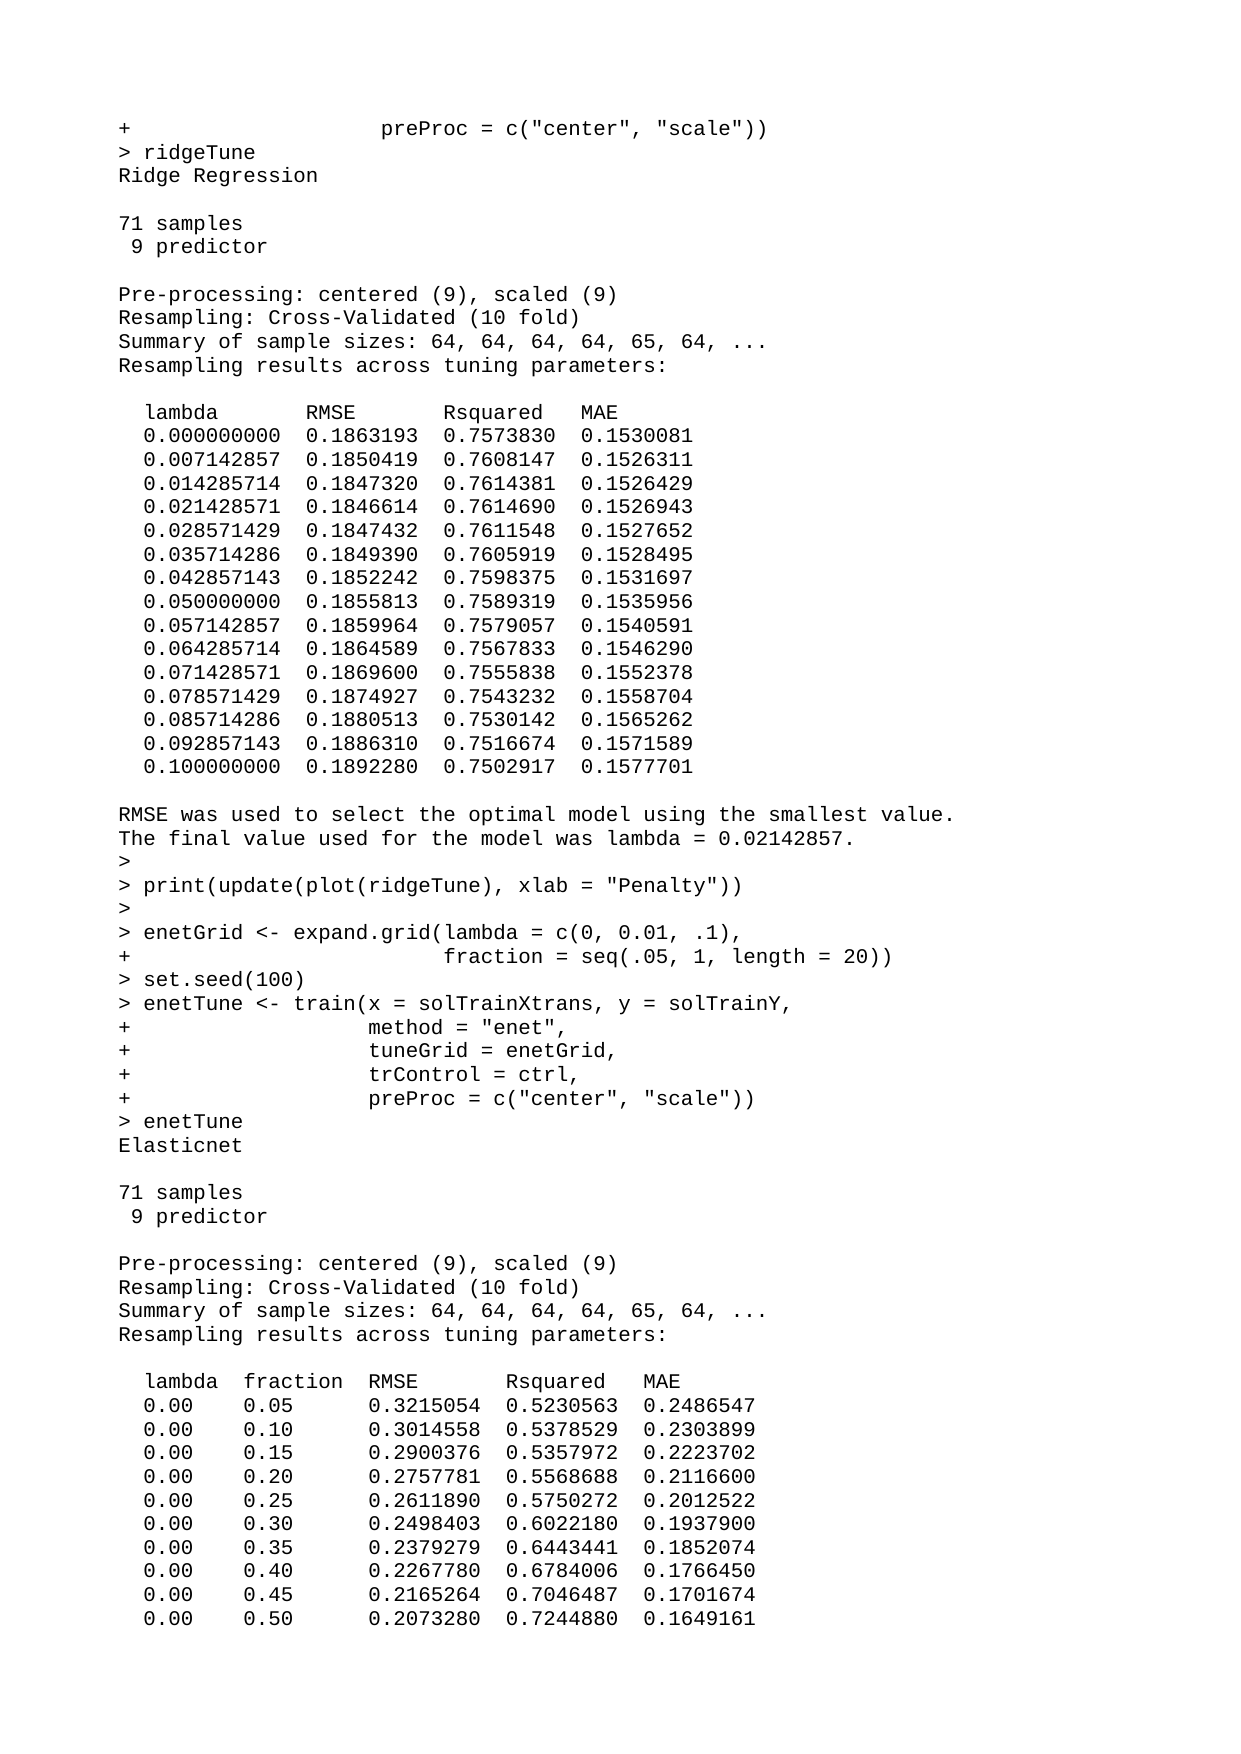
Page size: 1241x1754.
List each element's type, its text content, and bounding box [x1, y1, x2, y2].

text 0.100000000 0.1892280 0.7502917 0.1577701 [118, 757, 1122, 780]
text + trControl = ctrl, [118, 1064, 1122, 1088]
text 0.028571429 0.1847432 0.7611548 0.1527652 [118, 520, 1122, 544]
text Resampling results across tuning parameters: [118, 1324, 1122, 1348]
text 0.007142857 0.1850419 0.7608147 0.1526311 [118, 449, 1122, 473]
text 0.014285714 0.1847320 0.7614381 0.1526429 [118, 473, 1122, 496]
text 0.050000000 0.1855813 0.7589319 0.1535956 [118, 591, 1122, 615]
text 0.035714286 0.1849390 0.7605919 0.1528495 [118, 544, 1122, 567]
text Resampling: Cross-Validated (10 fold) [118, 307, 1122, 331]
text 0.064285714 0.1864589 0.7567833 0.1546290 [118, 638, 1122, 662]
text 0.00 0.45 0.2165264 0.7046487 0.1701674 [118, 1584, 1122, 1608]
text 9 predictor [118, 1206, 1122, 1229]
text Pre-processing: centered (9), scaled (9) [118, 284, 1122, 307]
text 0.00 0.30 0.2498403 0.6022180 0.1937900 [118, 1513, 1122, 1537]
text 0.078571429 0.1874927 0.7543232 0.1558704 [118, 686, 1122, 709]
text 0.042857143 0.1852242 0.7598375 0.1531697 [118, 567, 1122, 591]
text 0.00 0.40 0.2267780 0.6784006 0.1766450 [118, 1561, 1122, 1584]
text 0.000000000 0.1863193 0.7573830 0.1530081 [118, 426, 1122, 449]
text + preProc = c("center", "scale")) [118, 118, 1122, 142]
text 0.071428571 0.1869600 0.7555838 0.1552378 [118, 662, 1122, 686]
text Ridge Regression [118, 165, 1122, 189]
text > [118, 898, 1122, 922]
text 0.00 0.50 0.2073280 0.7244880 0.1649161 [118, 1608, 1122, 1631]
text + preProc = c("center", "scale")) [118, 1088, 1122, 1111]
text lambda fraction RMSE Rsquared MAE [118, 1371, 1122, 1395]
text 0.00 0.10 0.3014558 0.5378529 0.2303899 [118, 1419, 1122, 1442]
text > print(update(plot(ridgeTune), xlab = "Penalty")) [118, 875, 1122, 898]
text + fraction = seq(.05, 1, length = 20)) [118, 946, 1122, 969]
text > ridgeTune [118, 142, 1122, 165]
text + tuneGrid = enetGrid, [118, 1040, 1122, 1064]
text Resampling results across tuning parameters: [118, 354, 1122, 378]
text The final value used for the model was lambda = 0.02142857. [118, 827, 1122, 851]
text Summary of sample sizes: 64, 64, 64, 64, 65, 64, ... [118, 331, 1122, 354]
text Summary of sample sizes: 64, 64, 64, 64, 65, 64, ... [118, 1300, 1122, 1324]
text > set.seed(100) [118, 969, 1122, 993]
text 0.021428571 0.1846614 0.7614690 0.1526943 [118, 496, 1122, 520]
text 0.00 0.25 0.2611890 0.5750272 0.2012522 [118, 1489, 1122, 1513]
text Resampling: Cross-Validated (10 fold) [118, 1277, 1122, 1300]
text > enetTune <- train(x = solTrainXtrans, y = solTrainY, [118, 993, 1122, 1017]
text 0.085714286 0.1880513 0.7530142 0.1565262 [118, 709, 1122, 733]
text > enetGrid <- expand.grid(lambda = c(0, 0.01, .1), [118, 922, 1122, 946]
text 71 samples [118, 1182, 1122, 1206]
text 9 predictor [118, 236, 1122, 260]
text 0.092857143 0.1886310 0.7516674 0.1571589 [118, 733, 1122, 757]
text 71 samples [118, 213, 1122, 236]
text > enetTune [118, 1111, 1122, 1135]
text Pre-processing: centered (9), scaled (9) [118, 1253, 1122, 1277]
text 0.00 0.20 0.2757781 0.5568688 0.2116600 [118, 1466, 1122, 1489]
text RMSE was used to select the optimal model using the smallest value. [118, 804, 1122, 827]
text 0.00 0.35 0.2379279 0.6443441 0.1852074 [118, 1537, 1122, 1561]
text Elasticnet [118, 1135, 1122, 1158]
text 0.00 0.05 0.3215054 0.5230563 0.2486547 [118, 1395, 1122, 1419]
text 0.057142857 0.1859964 0.7579057 0.1540591 [118, 615, 1122, 638]
text + method = "enet", [118, 1017, 1122, 1040]
text > [118, 851, 1122, 875]
text lambda RMSE Rsquared MAE [118, 402, 1122, 426]
text 0.00 0.15 0.2900376 0.5357972 0.2223702 [118, 1442, 1122, 1466]
